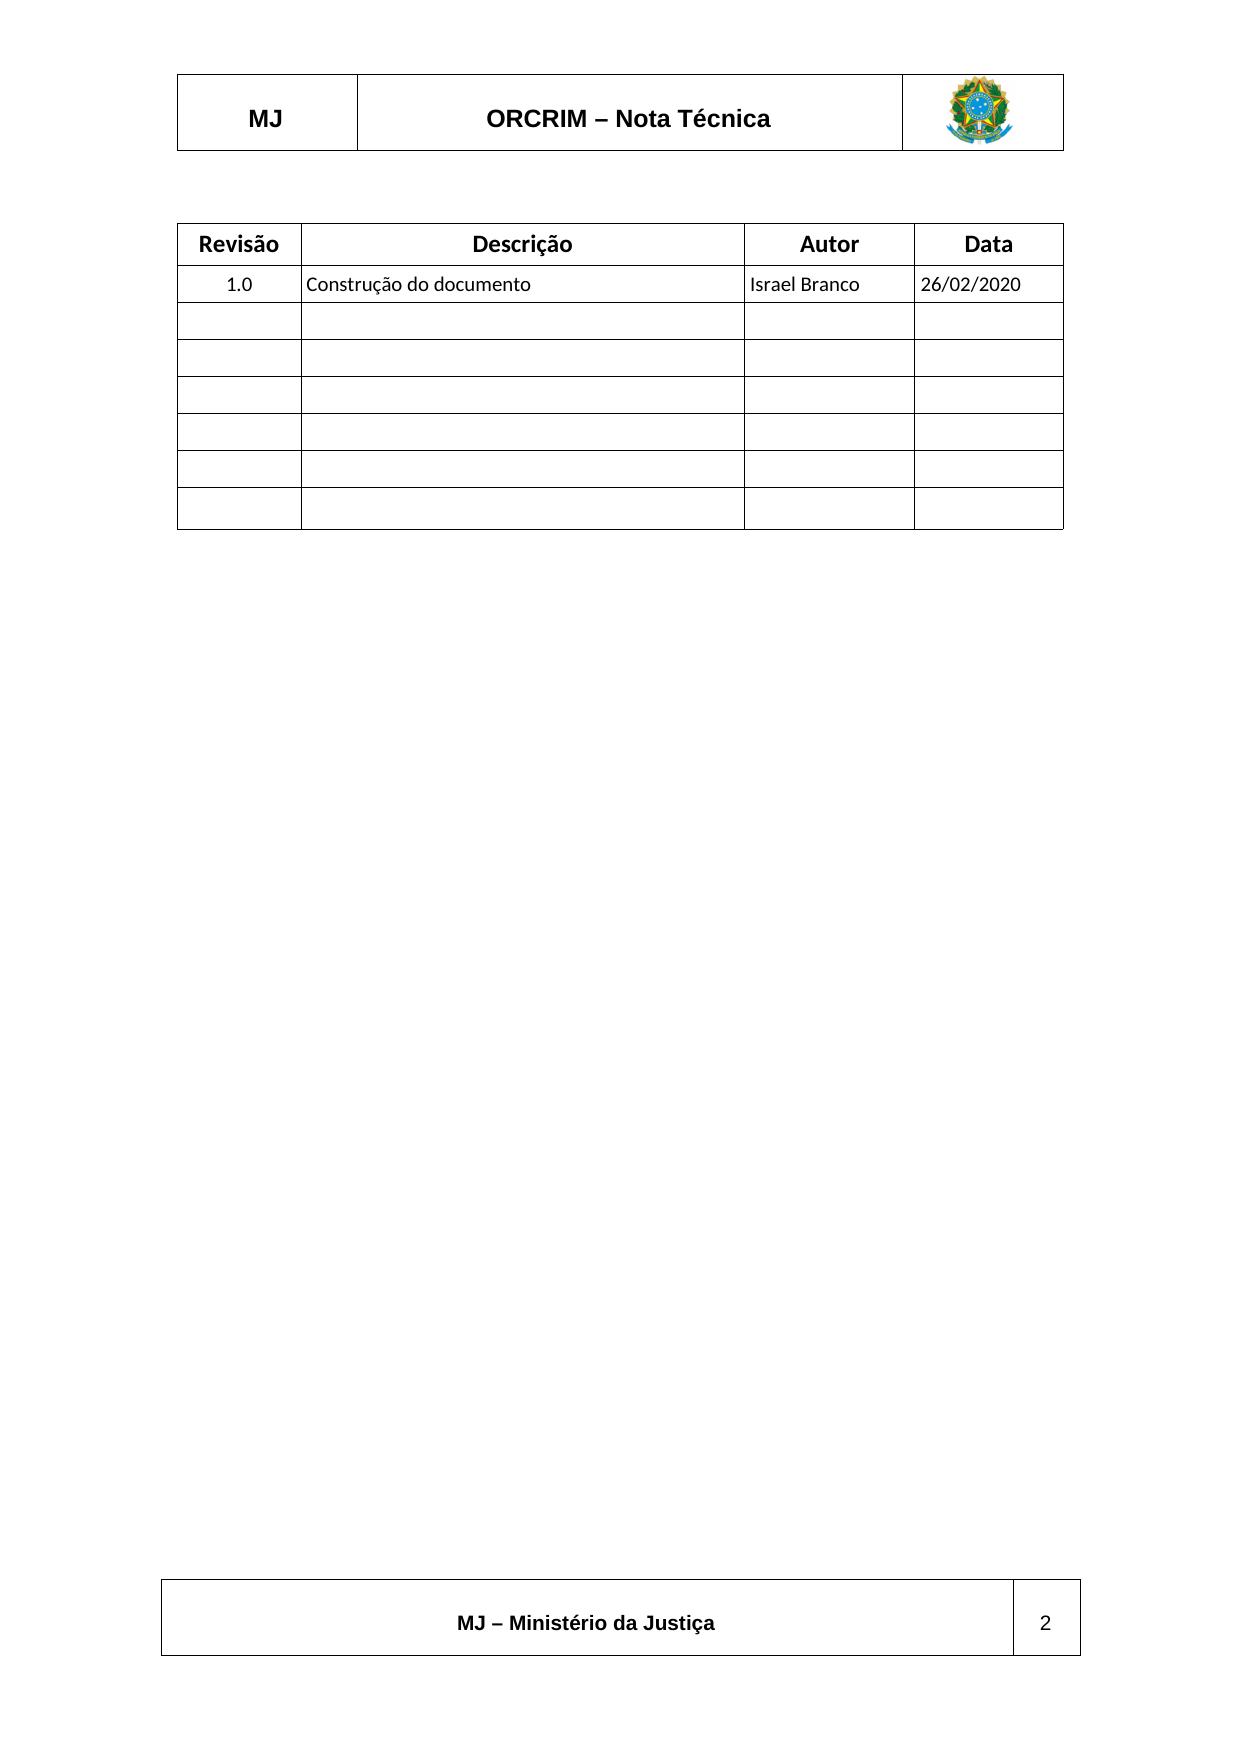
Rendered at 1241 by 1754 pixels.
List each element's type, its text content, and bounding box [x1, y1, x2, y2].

table_cell 26/02/2020 [915, 266, 1063, 302]
table_cell [302, 414, 744, 450]
table_cell [915, 451, 1063, 487]
table_cell Construção do documento [302, 266, 744, 302]
table_cell [178, 488, 301, 529]
table_cell [915, 414, 1063, 450]
table_cell 1.0 [178, 266, 301, 302]
table_header Revisão [178, 224, 301, 265]
table_cell [302, 488, 744, 529]
table_cell [915, 377, 1063, 413]
table_cell [745, 303, 914, 339]
table_cell [302, 340, 744, 376]
table_cell [745, 488, 914, 529]
table_cell [302, 377, 744, 413]
table_cell [178, 414, 301, 450]
table_cell [178, 451, 301, 487]
table_cell [178, 340, 301, 376]
table_cell [302, 303, 744, 339]
table_cell [745, 377, 914, 413]
table_cell [178, 303, 301, 339]
table_cell [915, 488, 1063, 529]
table_cell [745, 451, 914, 487]
table_cell Israel Branco [745, 266, 914, 302]
table_cell [915, 303, 1063, 339]
table_cell [745, 340, 914, 376]
table_cell [915, 340, 1063, 376]
table_header Data [915, 224, 1063, 265]
table_header Descrição [302, 224, 744, 265]
table_header Autor [745, 224, 914, 265]
table_cell [745, 414, 914, 450]
table_cell [302, 451, 744, 487]
table_cell [178, 377, 301, 413]
picture [944, 75, 1020, 149]
